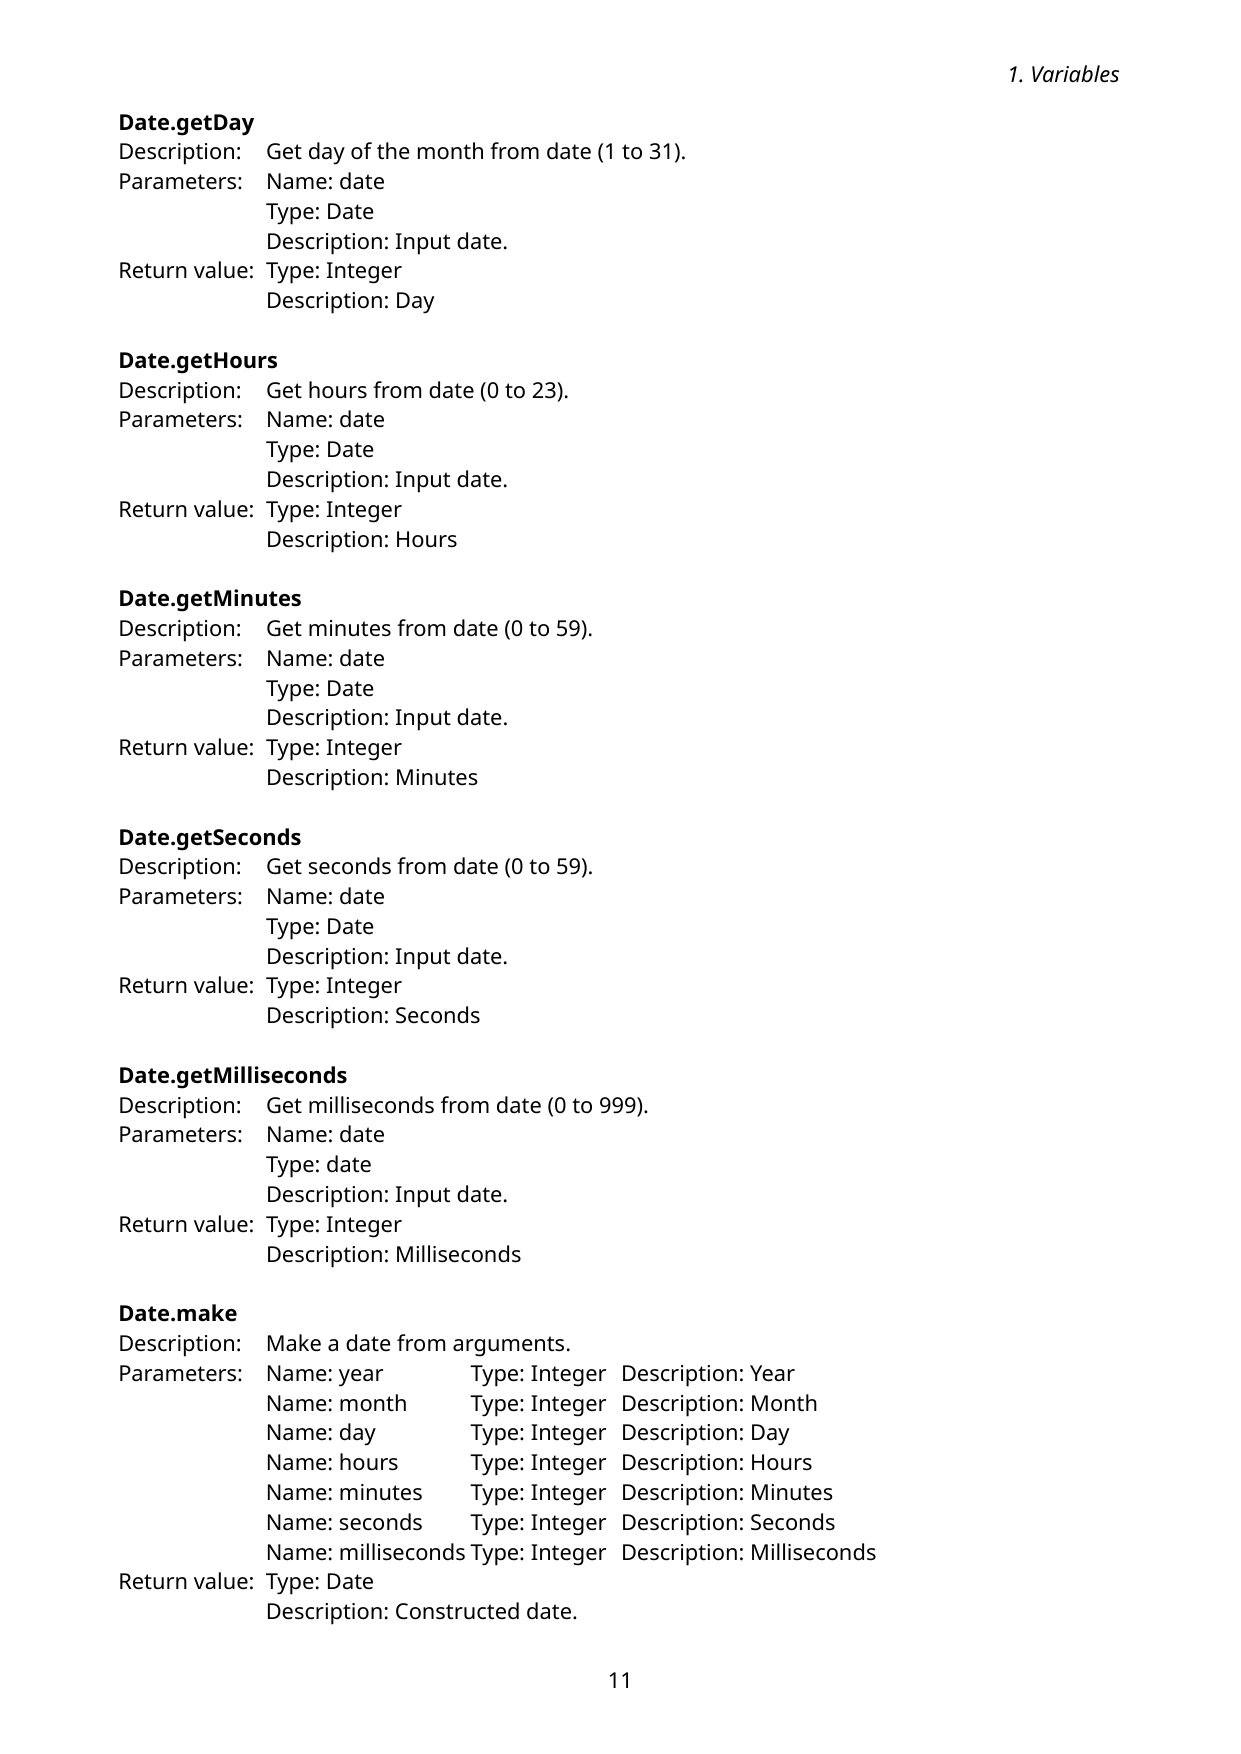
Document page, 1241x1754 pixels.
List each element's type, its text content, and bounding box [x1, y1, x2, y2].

table_cell [118, 226, 266, 256]
table_cell Parameters: [118, 405, 266, 434]
table_cell Name: year [266, 1358, 470, 1388]
table_cell Make a date from arguments. [266, 1328, 1122, 1358]
table_cell Return value: [118, 732, 266, 762]
table_cell Description: Minutes [266, 762, 1122, 792]
table_cell Description: Day [266, 285, 1122, 315]
table_cell Get milliseconds from date (0 to 999). [266, 1090, 1122, 1119]
table_cell Type: date [266, 1149, 1122, 1179]
table_cell Parameters: [118, 643, 266, 673]
table_cell [118, 1507, 266, 1537]
table_cell Description: Input date. [266, 1179, 1122, 1209]
table_cell Description: Input date. [266, 703, 1122, 732]
table_cell Return value: [118, 971, 266, 1000]
table_cell [118, 524, 266, 553]
table_cell [118, 1418, 266, 1447]
table_cell [118, 196, 266, 226]
table_cell Type: Date [266, 434, 1122, 464]
table_cell Type: Date [266, 1566, 1122, 1596]
table_header Date.getHours [118, 345, 1122, 375]
table_cell Description: Hours [266, 524, 1122, 553]
table_cell Get day of the month from date (1 to 31). [266, 136, 1122, 166]
table_cell Parameters: [118, 166, 266, 196]
table_cell Name: milliseconds [266, 1537, 470, 1566]
table_header Date.getMinutes [118, 583, 1122, 613]
table_cell Description: Seconds [621, 1507, 1122, 1537]
table_cell [118, 1179, 266, 1209]
table_cell Type: Integer [266, 971, 1122, 1000]
table_cell [118, 762, 266, 792]
table_cell Return value: [118, 494, 266, 524]
table_cell Type: Integer [470, 1477, 621, 1507]
table_cell Type: Integer [266, 1209, 1122, 1239]
table_cell [118, 1596, 266, 1626]
table_cell [118, 1000, 266, 1030]
table_header Date.getSeconds [118, 822, 1122, 851]
table_cell Type: Integer [470, 1507, 621, 1537]
table_cell Type: Integer [470, 1447, 621, 1477]
table_cell [118, 1477, 266, 1507]
table_cell Description: Minutes [621, 1477, 1122, 1507]
table_cell Type: Integer [266, 732, 1122, 762]
table_cell Get minutes from date (0 to 59). [266, 613, 1122, 643]
table_cell Parameters: [118, 881, 266, 911]
table_cell Name: date [266, 643, 1122, 673]
table_cell Name: date [266, 881, 1122, 911]
table_cell Return value: [118, 1209, 266, 1239]
table_cell Name: hours [266, 1447, 470, 1477]
table_cell [118, 911, 266, 941]
table_cell [118, 464, 266, 494]
table_cell Description: Day [621, 1418, 1122, 1447]
table_cell Description: Month [621, 1388, 1122, 1417]
table_cell Description: [118, 613, 266, 643]
table_cell Description: [118, 136, 266, 166]
table_cell Name: day [266, 1418, 470, 1447]
table_cell Name: date [266, 166, 1122, 196]
table_cell Type: Integer [470, 1537, 621, 1566]
table_cell Description: Constructed date. [266, 1596, 1122, 1626]
table_cell Description: Hours [621, 1447, 1122, 1477]
table_cell [118, 673, 266, 702]
table_cell Description: [118, 1090, 266, 1119]
table_cell Description: Input date. [266, 941, 1122, 971]
table_cell Description: Input date. [266, 226, 1122, 256]
table_cell Name: seconds [266, 1507, 470, 1537]
table_cell Description: Milliseconds [266, 1239, 1122, 1268]
table_cell [118, 1149, 266, 1179]
table_cell Description: Year [621, 1358, 1122, 1388]
table_cell Parameters: [118, 1358, 266, 1388]
table_cell [118, 703, 266, 732]
table_cell [118, 434, 266, 464]
table_cell Type: Integer [470, 1358, 621, 1388]
table_cell Description: Milliseconds [621, 1537, 1122, 1566]
table_header Date.getMilliseconds [118, 1060, 1122, 1090]
table_cell Return value: [118, 1566, 266, 1596]
table_cell [118, 1239, 266, 1268]
table_cell [118, 1537, 266, 1566]
table_header Date.make [118, 1298, 1122, 1328]
table_cell Type: Integer [266, 256, 1122, 285]
table_cell Type: Date [266, 196, 1122, 226]
table_header Date.getDay [118, 107, 1122, 136]
table_cell Get hours from date (0 to 23). [266, 375, 1122, 404]
table_cell Name: date [266, 405, 1122, 434]
table_cell Type: Date [266, 673, 1122, 702]
table_cell Type: Integer [470, 1388, 621, 1417]
table_cell Type: Integer [266, 494, 1122, 524]
table_cell [118, 941, 266, 971]
table_cell Type: Integer [470, 1418, 621, 1447]
table_cell Name: month [266, 1388, 470, 1417]
table_cell Description: [118, 851, 266, 881]
table_cell Type: Date [266, 911, 1122, 941]
table_cell Parameters: [118, 1120, 266, 1149]
table_cell Description: Seconds [266, 1000, 1122, 1030]
table_cell [118, 1447, 266, 1477]
table_cell Description: Input date. [266, 464, 1122, 494]
table_cell Name: minutes [266, 1477, 470, 1507]
table_cell Get seconds from date (0 to 59). [266, 851, 1122, 881]
table_cell Description: [118, 375, 266, 404]
table_cell Name: date [266, 1120, 1122, 1149]
table_cell Description: [118, 1328, 266, 1358]
table_cell [118, 1388, 266, 1417]
table_cell Return value: [118, 256, 266, 285]
table_cell [118, 285, 266, 315]
